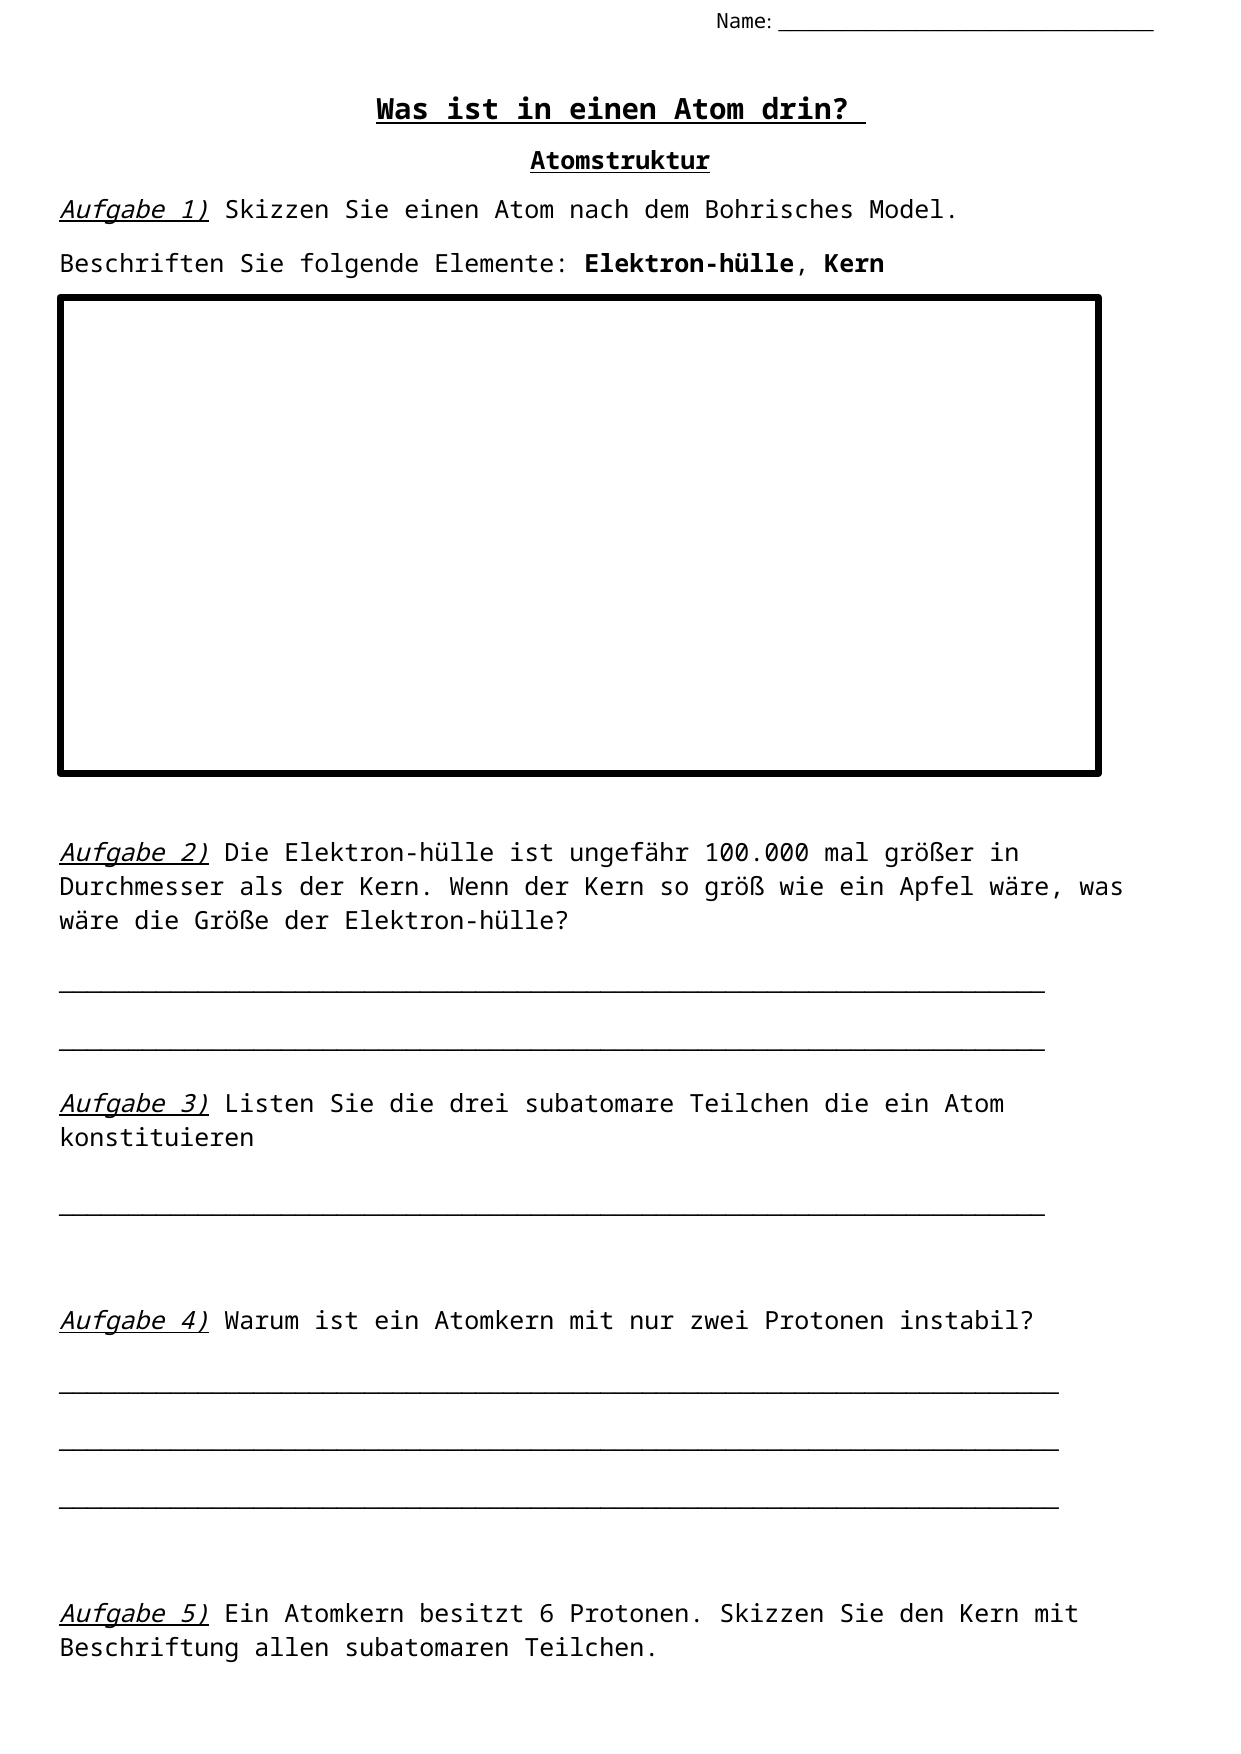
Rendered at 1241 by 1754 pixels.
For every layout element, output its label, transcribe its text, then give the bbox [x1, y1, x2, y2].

text ________________________________________________________________________ [59, 1423, 1181, 1452]
text Aufgabe 4) Warum ist ein Atomkern mit nur zwei Protonen instabil? [59, 1303, 1181, 1337]
text _______________________________________________________________________ [59, 965, 1181, 994]
text ________________________________________________________________________ [59, 1366, 1181, 1394]
text Was ist in einen Atom drin? [59, 88, 1181, 128]
text _______________________________________________________________________ [59, 1023, 1181, 1052]
text Aufgabe 2) Die Elektron-hülle ist ungefähr 100.000 mal größer in Durchmesser als der Kern. Wenn der Kern so größ wie ein Apfel wäre, was wäre die Größe der Elektron-hülle? [59, 834, 1181, 937]
text Atomstruktur [59, 143, 1181, 177]
text _______________________________________________________________________ [59, 1188, 1181, 1217]
text Beschriften Sie folgende Elemente: Elektron-hülle, Kern [59, 245, 1181, 279]
text Aufgabe 5) Ein Atomkern besitzt 6 Protonen. Skizzen Sie den Kern mit Beschriftung allen subatomaren Teilchen. [59, 1596, 1181, 1664]
text Aufgabe 1) Skizzen Sie einen Atom nach dem Bohrisches Model. [59, 191, 1181, 226]
text ________________________________________________________________________ [59, 1481, 1181, 1509]
text Aufgabe 3) Listen Sie die drei subatomare Teilchen die ein Atom konstituieren [59, 1086, 1181, 1154]
